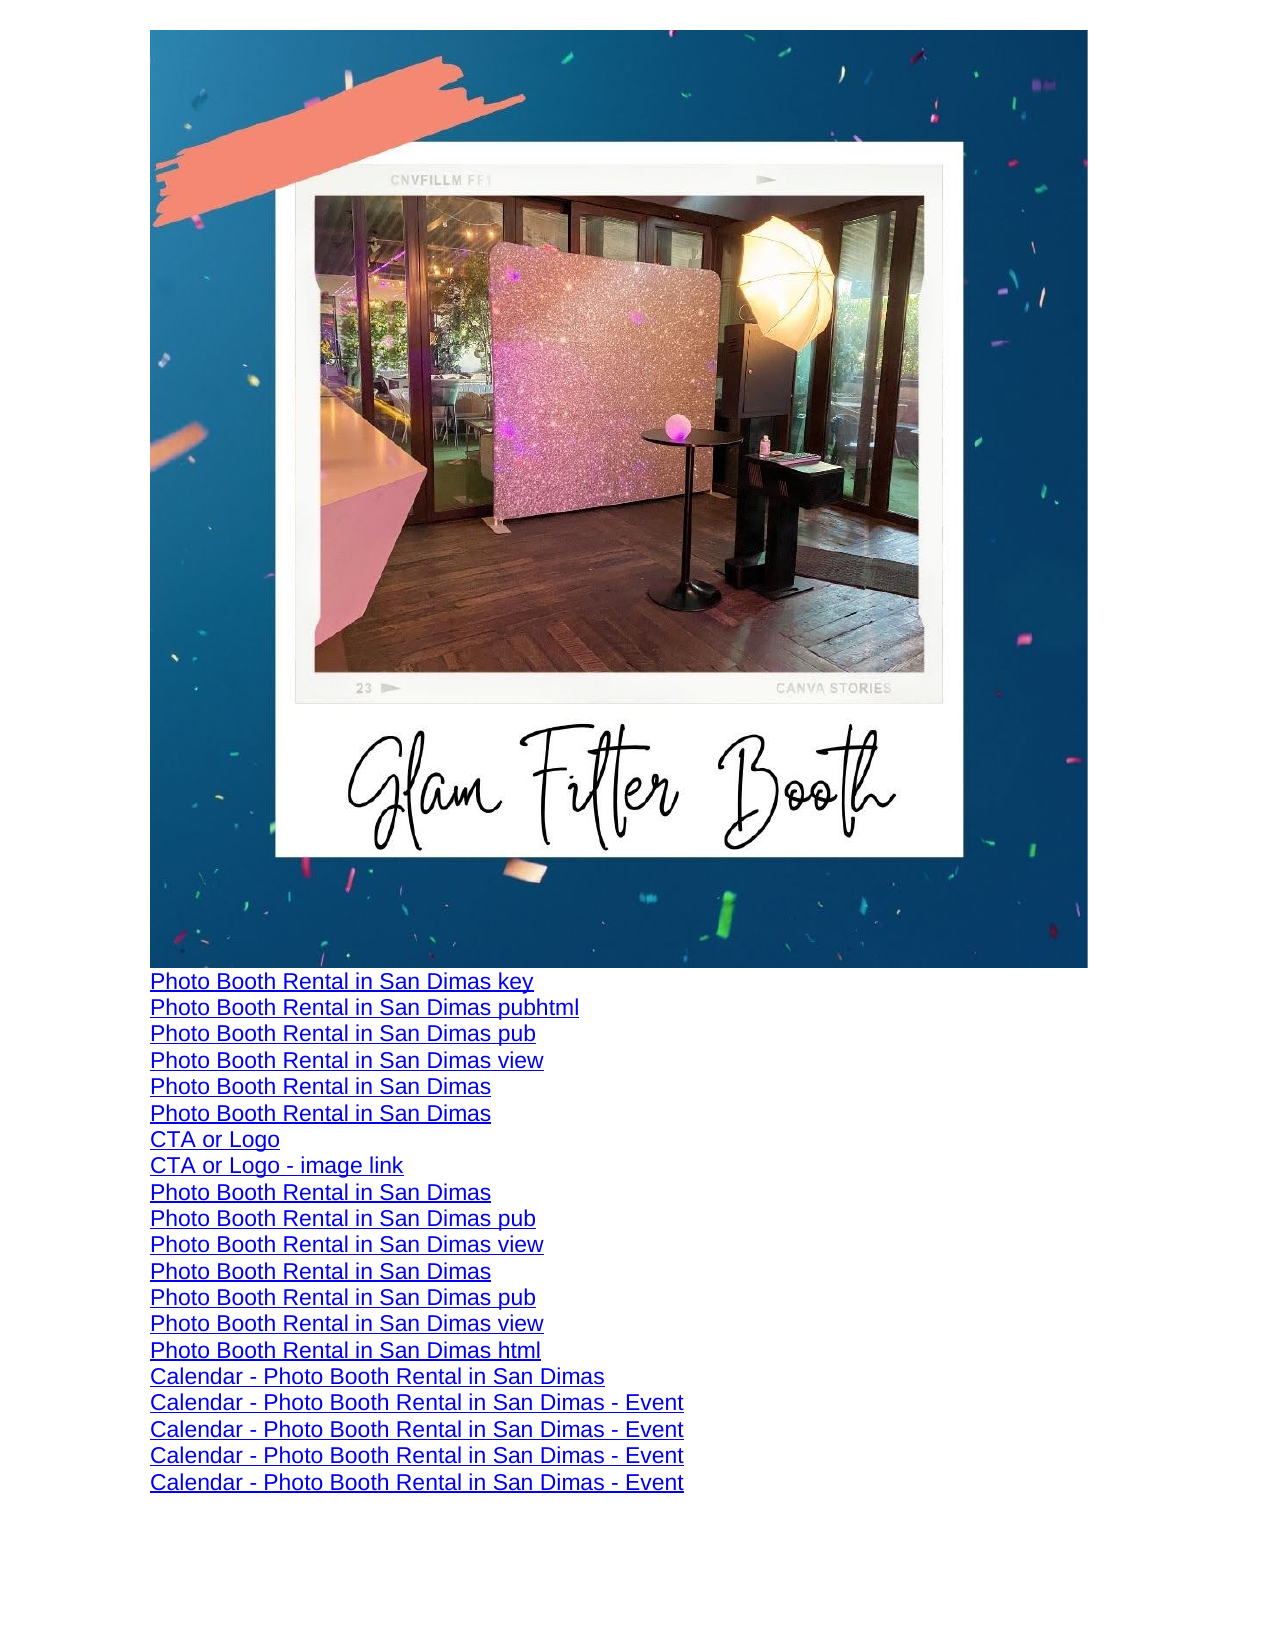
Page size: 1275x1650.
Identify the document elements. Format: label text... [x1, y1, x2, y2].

text Photo Booth Rental in San Dimas [150, 1178, 1125, 1205]
text Calendar - Photo Booth Rental in San Dimas - Event [150, 1389, 1125, 1416]
text Photo Booth Rental in San Dimas html [150, 1337, 1125, 1363]
text CTA or Logo [150, 1126, 1125, 1152]
text Calendar - Photo Booth Rental in San Dimas - Event [150, 1416, 1125, 1442]
text Photo Booth Rental in San Dimas view [150, 1047, 1125, 1073]
text Photo Booth Rental in San Dimas view [150, 1310, 1125, 1337]
text Calendar - Photo Booth Rental in San Dimas - Event [150, 1468, 1125, 1495]
text Photo Booth Rental in San Dimas pub [150, 1284, 1125, 1310]
text CTA or Logo - image link [150, 1152, 1125, 1178]
text Photo Booth Rental in San Dimas view [150, 1231, 1125, 1258]
text Photo Booth Rental in San Dimas pub [150, 1205, 1125, 1231]
text Photo Booth Rental in San Dimas [150, 1073, 1125, 1099]
text Photo Booth Rental in San Dimas [150, 1258, 1125, 1284]
text Photo Booth Rental in San Dimas pubhtml [150, 994, 1125, 1020]
text Calendar - Photo Booth Rental in San Dimas [150, 1363, 1125, 1389]
picture [150, 30, 1088, 968]
text Photo Booth Rental in San Dimas pub [150, 1020, 1125, 1047]
text Photo Booth Rental in San Dimas [150, 1099, 1125, 1126]
text Photo Booth Rental in San Dimas key [150, 968, 1125, 994]
text Calendar - Photo Booth Rental in San Dimas - Event [150, 1442, 1125, 1468]
